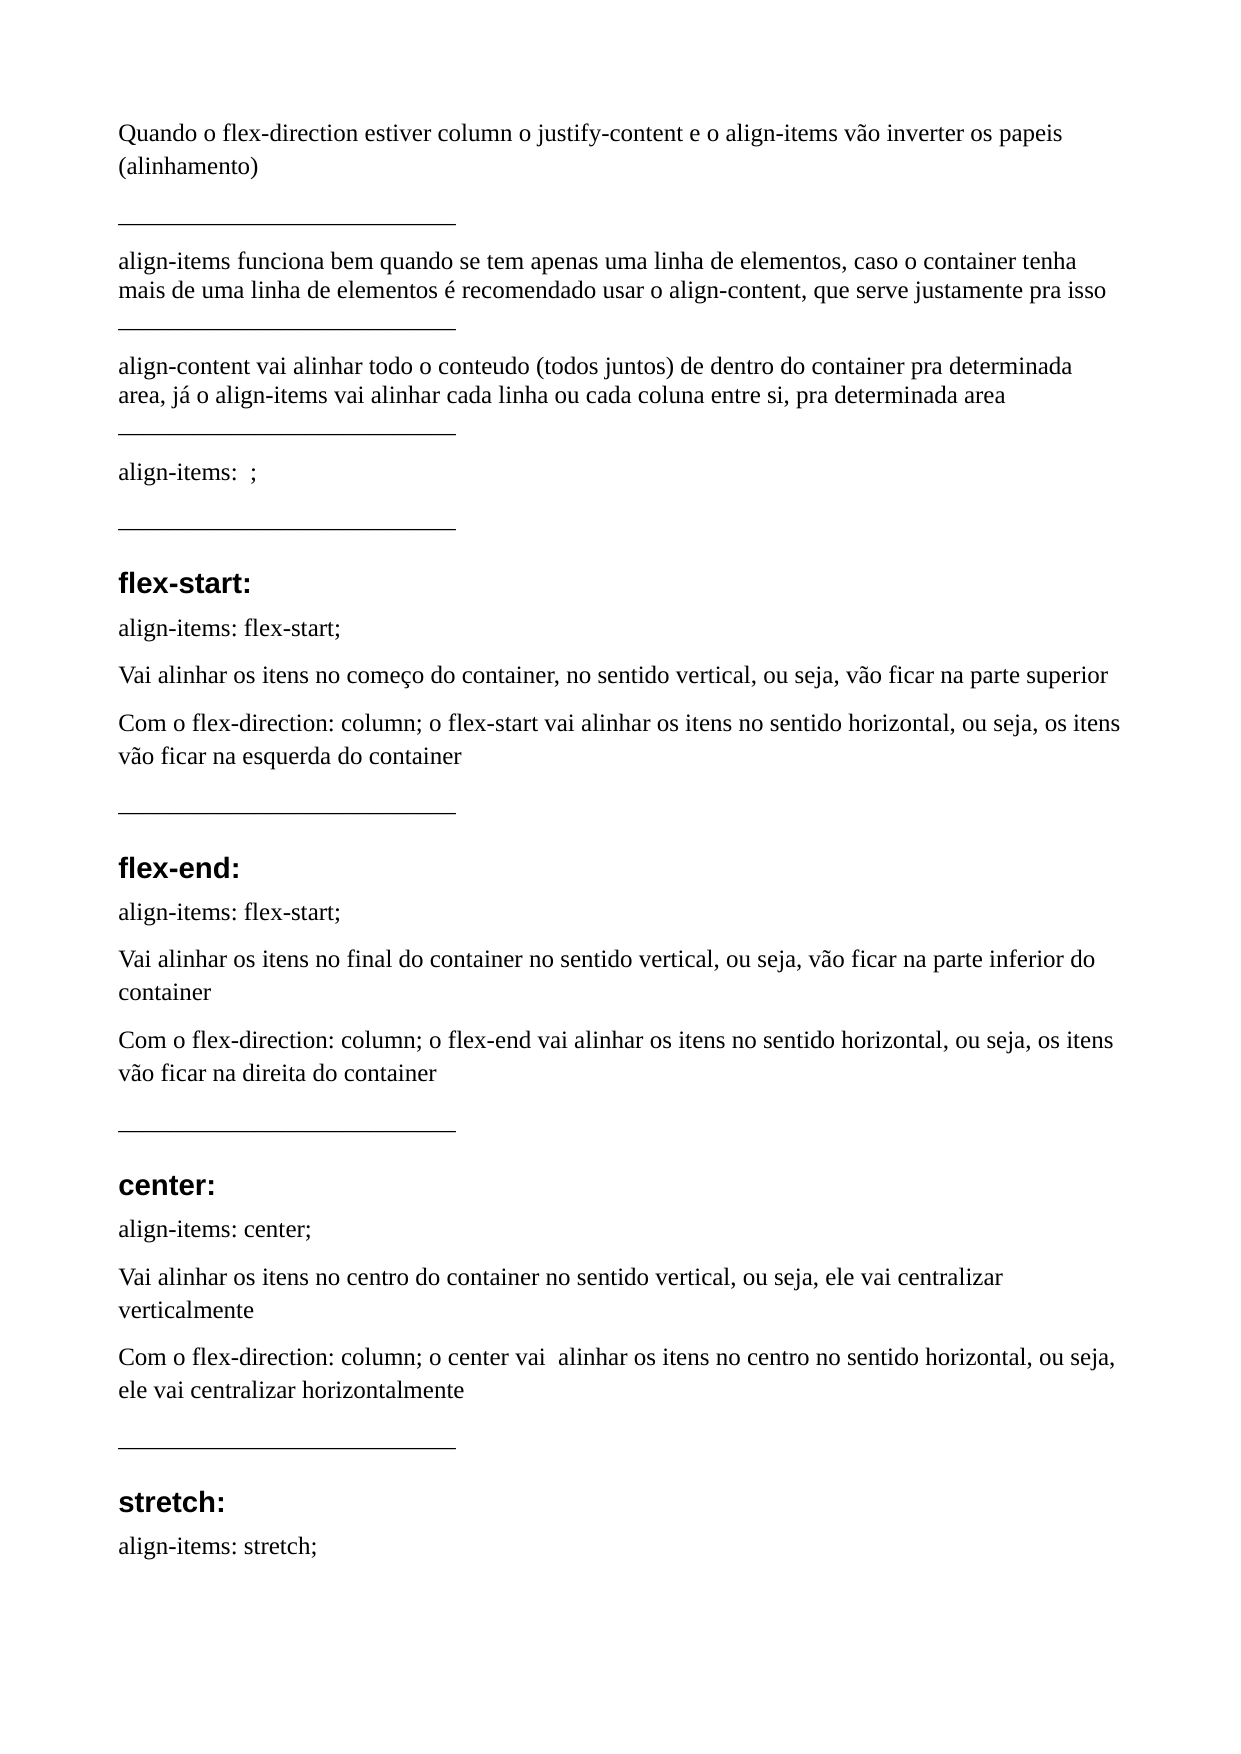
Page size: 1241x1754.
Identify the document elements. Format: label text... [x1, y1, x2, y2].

text align-content vai alinhar todo o conteudo (todos juntos) de dentro do container pra determinada area, já o align-items vai alinhar cada linha ou cada coluna entre si, pra determinada area [118, 351, 1122, 409]
text align-items: flex-start; [118, 897, 1122, 926]
text align-items: flex-start; [118, 613, 1122, 641]
text Com o flex-direction: column; o flex-start vai alinhar os itens no sentido horizontal, ou seja, os itens vão ficar na esquerda do container [118, 708, 1122, 769]
subtitle flex-end: [118, 851, 1122, 884]
text Vai alinhar os itens no centro do container no sentido vertical, ou seja, ele vai centralizar verticalmente [118, 1262, 1122, 1323]
text align-items: ; [118, 457, 1122, 485]
text ___________________________ [118, 788, 1122, 817]
subtitle center: [118, 1168, 1122, 1202]
subtitle stretch: [118, 1485, 1122, 1519]
text Quando o flex-direction estiver column o justify-content e o align-items vão inverter os papeis (alinhamento) [118, 118, 1122, 180]
text ___________________________ [118, 199, 1122, 227]
text ___________________________ [118, 1106, 1122, 1134]
text Vai alinhar os itens no começo do container, no sentido vertical, ou seja, vão ficar na parte superior [118, 660, 1122, 689]
subtitle flex-start: [118, 566, 1122, 600]
text Vai alinhar os itens no final do container no sentido vertical, ou seja, vão ficar na parte inferior do container [118, 944, 1122, 1006]
text Com o flex-direction: column; o center vai alinhar os itens no centro no sentido horizontal, ou seja, ele vai centralizar horizontalmente [118, 1342, 1122, 1404]
text align-items: stretch; [118, 1531, 1122, 1560]
text ___________________________ [118, 409, 1122, 438]
text ___________________________ [118, 304, 1122, 333]
text ___________________________ [118, 504, 1122, 533]
text align-items funciona bem quando se tem apenas uma linha de elementos, caso o container tenha mais de uma linha de elementos é recomendado usar o align-content, que serve justamente pra isso [118, 246, 1122, 304]
text Com o flex-direction: column; o flex-end vai alinhar os itens no sentido horizontal, ou seja, os itens vão ficar na direita do container [118, 1025, 1122, 1087]
text ___________________________ [118, 1423, 1122, 1452]
text align-items: center; [118, 1214, 1122, 1243]
